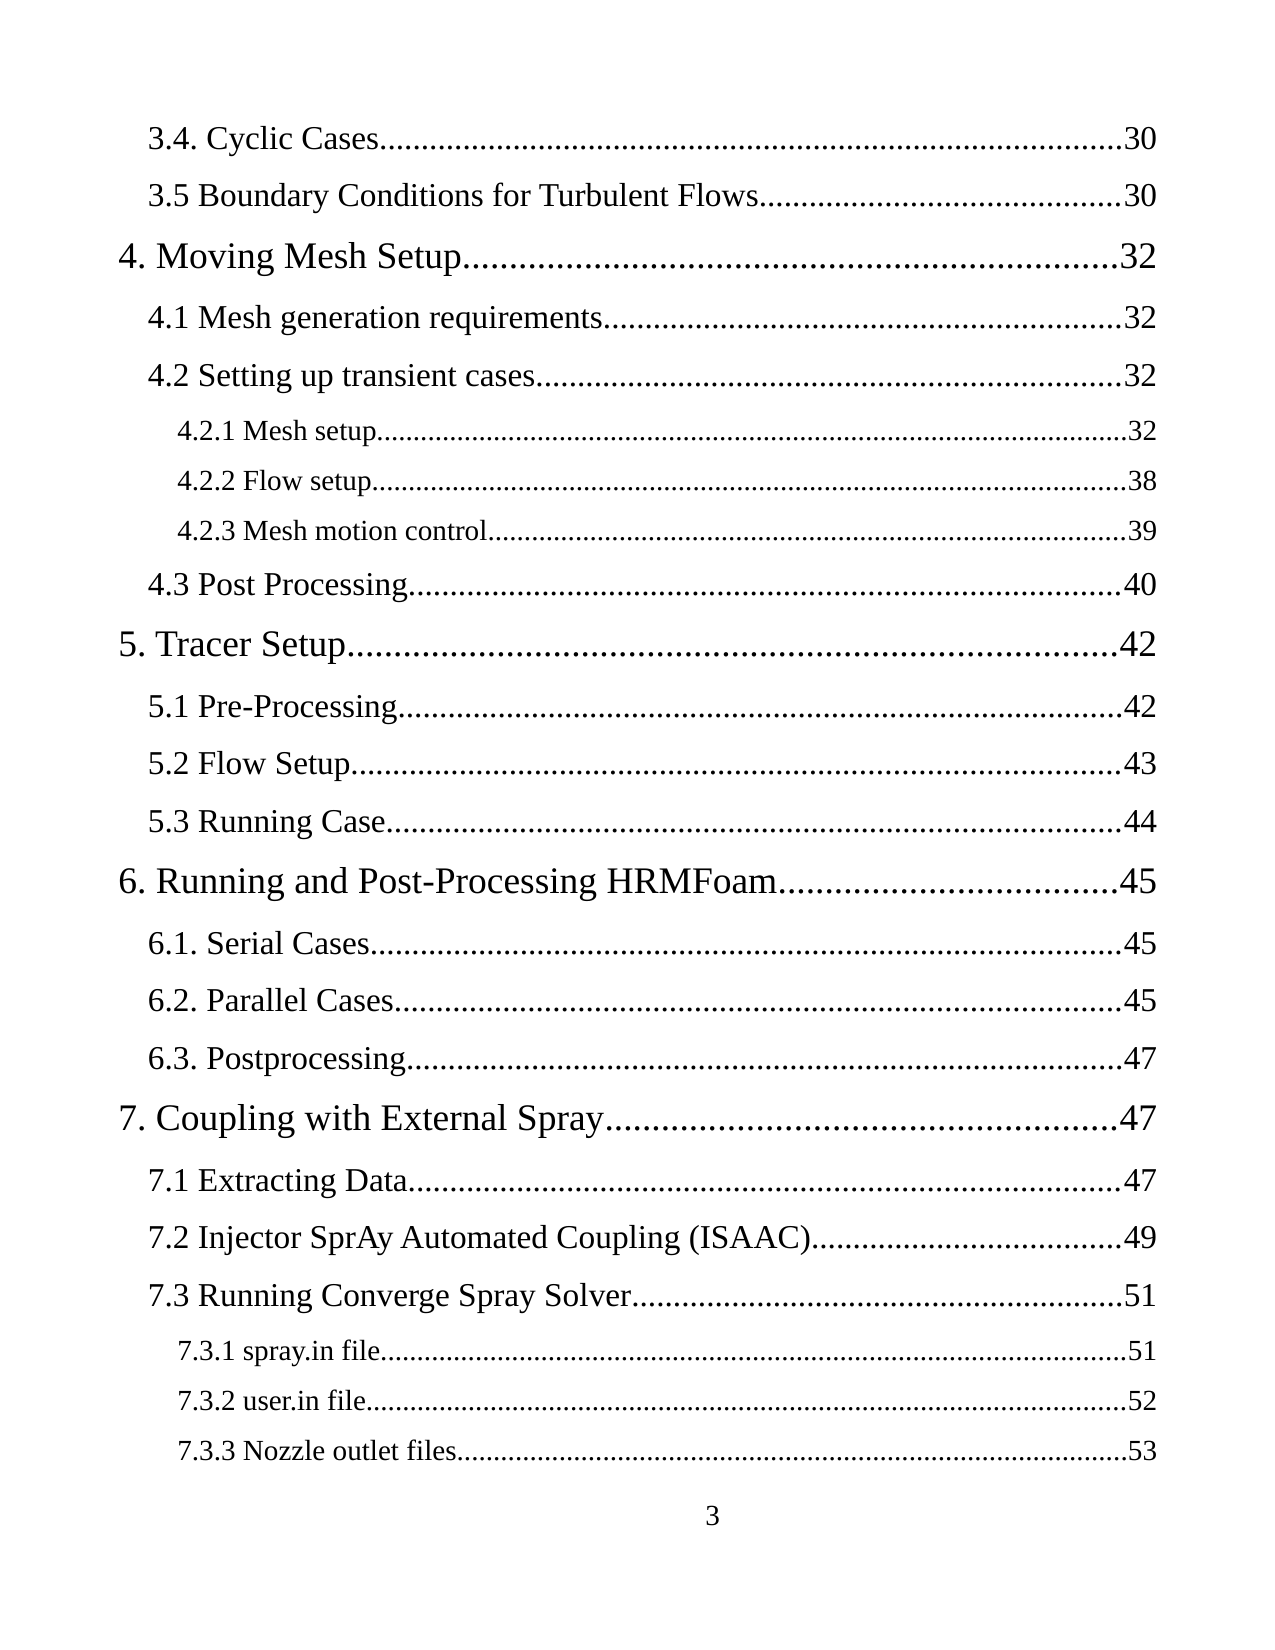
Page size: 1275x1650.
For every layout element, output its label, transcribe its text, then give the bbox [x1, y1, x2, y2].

text 6. Running and Post-Processing HRMFoam 45 [118, 858, 1157, 902]
text 5.3 Running Case 44 [148, 801, 1157, 839]
text 4.2.3 Mesh motion control 39 [177, 513, 1157, 547]
text 7.3.2 user.in file 52 [177, 1383, 1157, 1417]
text 5.2 Flow Setup 43 [148, 743, 1157, 782]
text 4.2.2 Flow setup 38 [177, 463, 1157, 497]
text 4.2 Setting up transient cases 32 [148, 355, 1157, 394]
text 7.3.1 spray.in file 51 [177, 1333, 1157, 1366]
text 4.1 Mesh generation requirements 32 [148, 298, 1157, 336]
text 6.1. Serial Cases 45 [148, 923, 1157, 961]
text 3.4. Cyclic Cases 30 [148, 118, 1157, 156]
text 3.5 Boundary Conditions for Turbulent Flows 30 [148, 176, 1157, 214]
text 7.1 Extracting Data 47 [148, 1160, 1157, 1199]
text 6.2. Parallel Cases 45 [148, 981, 1157, 1019]
text 7.2 Injector SprAy Automated Coupling (ISAAC) 49 [148, 1218, 1157, 1256]
text 5. Tracer Setup 42 [118, 621, 1157, 664]
text 5.1 Pre-Processing 42 [148, 686, 1157, 724]
text 6.3. Postprocessing 47 [148, 1038, 1157, 1076]
text 7.3.3 Nozzle outlet files 53 [177, 1433, 1157, 1467]
text 7.3 Running Converge Spray Solver 51 [148, 1275, 1157, 1314]
text 4. Moving Mesh Setup 32 [118, 233, 1157, 276]
text 7. Coupling with External Spray 47 [118, 1096, 1157, 1139]
text 4.2.1 Mesh setup 32 [177, 413, 1157, 446]
text 4.3 Post Processing 40 [148, 564, 1157, 602]
